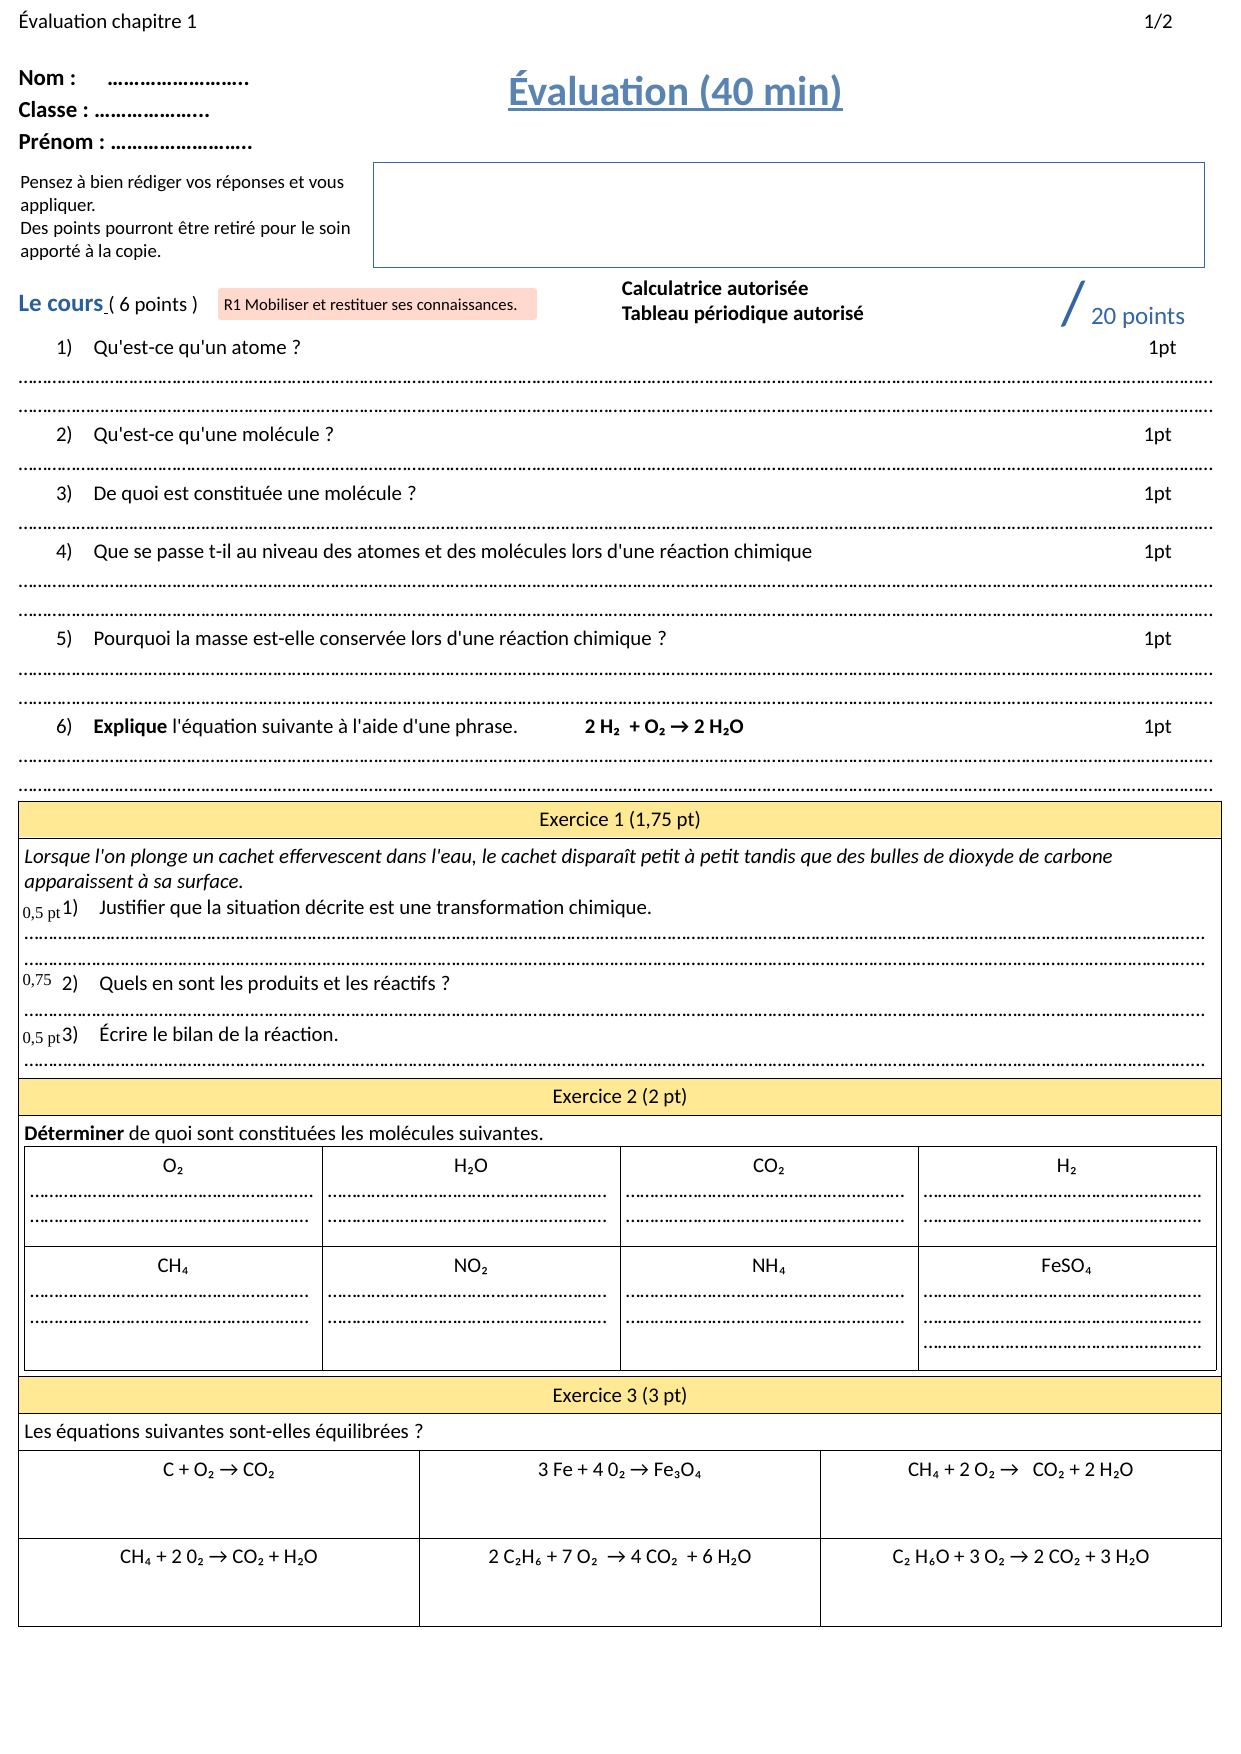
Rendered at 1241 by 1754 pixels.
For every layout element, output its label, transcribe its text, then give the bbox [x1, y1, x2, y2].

text …………………………………………………………………………………………………………………………………………………………………………………………………………………………… [18, 742, 1221, 768]
text …………………………………………………………………………………………………………………………………………………………………………………………………………………………… [18, 771, 1221, 797]
table_cell Les équations suivantes sont-elles équilibrées ? [19, 1414, 1221, 1450]
text …………………………………………………………………………………………………………………………………………………………………………………………………………………………… [18, 596, 1221, 622]
text …………………………………………………………………………………………………………………………………………………………………………………………………………………………… [18, 451, 1221, 476]
table_cell CH₄ ………………………………………….……… ………………………………………….……… [25, 1247, 322, 1370]
table_cell NH₄ ………………………………………….……… ………………………………………….……… [621, 1247, 918, 1370]
text …………………………………………………………………………………………………………………………………………………………………………………………………………………………… [18, 567, 1221, 593]
table_cell 2 C₂H₆ + 7 O₂ → 4 CO₂ + 6 H₂O [420, 1539, 820, 1626]
table_header O₂ ………………………………………………….. ………………………………………….……… [25, 1147, 322, 1246]
table_header Exercice 1 (1,75 pt) [19, 802, 1221, 837]
text Prénom : …………………….. [18, 127, 1221, 156]
text Le cours ( 6 points ) [1069, 287, 1221, 318]
table_header H₂O ………………………………………….……… ………………………………………….……… [323, 1147, 620, 1246]
table_cell C₂ H₆O + 3 O₂ → 2 CO₂ + 3 H₂O [821, 1539, 1221, 1626]
text Nom : …………………….. Classe : ………………... [18, 63, 1221, 123]
list Pourquoi la masse est-elle conservée lors d'une réaction chimique ? 1pt [56, 626, 1221, 651]
table_header Exercice 2 (2 pt) [19, 1079, 1221, 1115]
list Qu'est-ce qu'une molécule ? 1pt [56, 421, 1221, 447]
text …………………………………………………………………………………………………………………………………………………………………………………………………………………………… [18, 363, 1221, 388]
text Le cours ( 6 points ) [18, 287, 1078, 318]
table_header CO₂ ………………………………………….……… ………………………………………….……… [621, 1147, 918, 1246]
table_header H₂ …………………………………………………. …………………………………………………. [919, 1147, 1216, 1246]
list Que se passe t-il au niveau des atomes et des molécules lors d'une réaction chimique 1pt [56, 538, 1221, 563]
table_header C + O₂ → CO₂ [19, 1451, 419, 1538]
text …………………………………………………………………………………………………………………………………………………………………………………………………………………………… [18, 392, 1221, 418]
text …………………………………………………………………………………………………………………………………………………………………………………………………………………………… [18, 684, 1221, 709]
table_cell Déterminer de quoi sont constituées les molécules suivantes. [19, 1116, 1221, 1376]
list Qu'est-ce qu'un atome ? 1pt [56, 334, 1221, 359]
table_cell CH₄ + 2 0₂ → CO₂ + H₂O [19, 1539, 419, 1626]
table_cell Lorsque l'on plonge un cachet effervescent dans l'eau, le cachet disparaît petit à petit tandis que des bulles de dioxyde de carbone apparaissent à sa surface. Justifier que la situation décrite est une transformation chimique. ………………………………………………………………………………………………………………………………………………………………………………………………………………………... ………………………………………………………………………………………………………………………………………………………………………………………………………………………... Quels en sont les produits et les réactifs ? ………………………………………………………………………………………………………………………………………………………………………………………………………………………... Écrire le bilan de la réaction. ………………………………………………………………………………………………………………………………………………………………………………………………………………………... [19, 839, 1221, 1078]
table_header CH₄ + 2 O₂ → CO₂ + 2 H₂O [821, 1451, 1221, 1538]
table_cell NO₂ ………………………………………….……… ………………………………………….……… [323, 1247, 620, 1370]
table_cell FeSO₄ …………………………………………………. …………………………………………………. …………………………………………………. [919, 1247, 1216, 1370]
text …………………………………………………………………………………………………………………………………………………………………………………………………………………………… [18, 509, 1221, 534]
table_header Exercice 3 (3 pt) [19, 1377, 1221, 1413]
list Explique l'équation suivante à l'aide d'une phrase. 1pt [56, 713, 1221, 738]
text …………………………………………………………………………………………………………………………………………………………………………………………………………………………… [18, 655, 1221, 680]
table_header 3 Fe + 4 0₂ → Fe₃O₄ [420, 1451, 820, 1538]
list De quoi est constituée une molécule ? 1pt [56, 480, 1221, 505]
